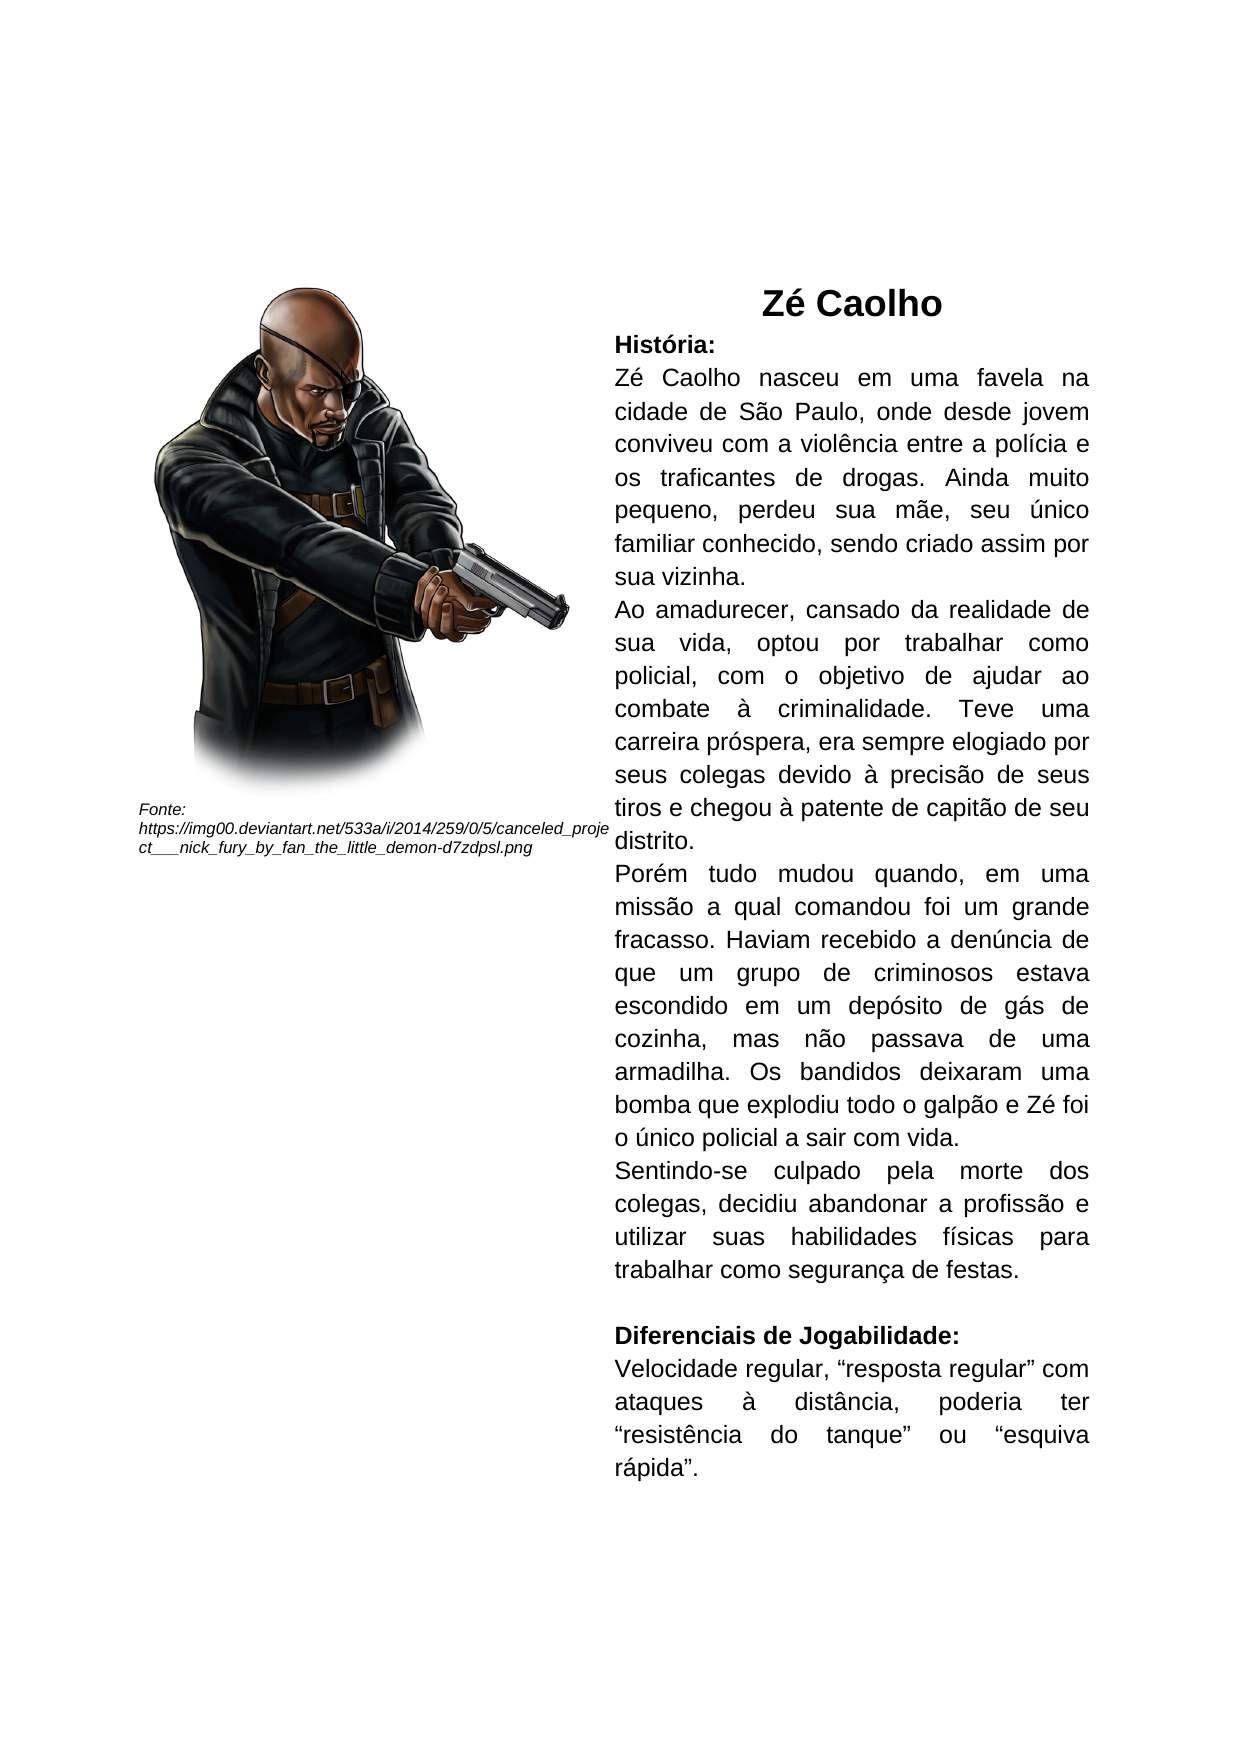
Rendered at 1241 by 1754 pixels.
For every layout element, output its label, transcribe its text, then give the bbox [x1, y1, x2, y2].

table_header Zé Caolho História: Zé Caolho nasceu em uma favela na cidade de São Paulo, onde desde jovem conviveu com a violência entre a polícia e os traficantes de drogas. Ainda muito pequeno, perdeu sua mãe, seu único familiar conhecido, sendo criado assim por sua vizinha. Ao amadurecer, cansado da realidade de sua vida, optou por trabalhar como policial, com o objetivo de ajudar ao combate à criminalidade. Teve uma carreira próspera, era sempre elogiado por seus colegas devido à precisão de seus tiros e chegou à patente de capitão de seu distrito. Porém tudo mudou quando, em uma missão a qual comandou foi um grande fracasso. Haviam recebido a denúncia de que um grupo de criminosos estava escondido em um depósito de gás de cozinha, mas não passava de uma armadilha. Os bandidos deixaram uma bomba que explodiu todo o galpão e Zé foi o único policial a sair com vida. Sentindo-se culpado pela morte dos colegas, decidiu abandonar a profissão e utilizar suas habilidades físicas para trabalhar como segurança de festas. Diferenciais de Jogabilidade: Velocidade regular, “resposta regular” com ataques à distância, poderia ter “resistência do tanque” ou “esquiva rápida”. [614, 281, 1090, 1515]
table_header [586, 281, 614, 799]
picture [138, 280, 586, 800]
table_cell Fonte: https://img00.deviantart.net/533a/i/2014/259/0/5/canceled_project___nick_fury_by_fan_the_little_demon-d7zdpsl.png [139, 800, 614, 1515]
